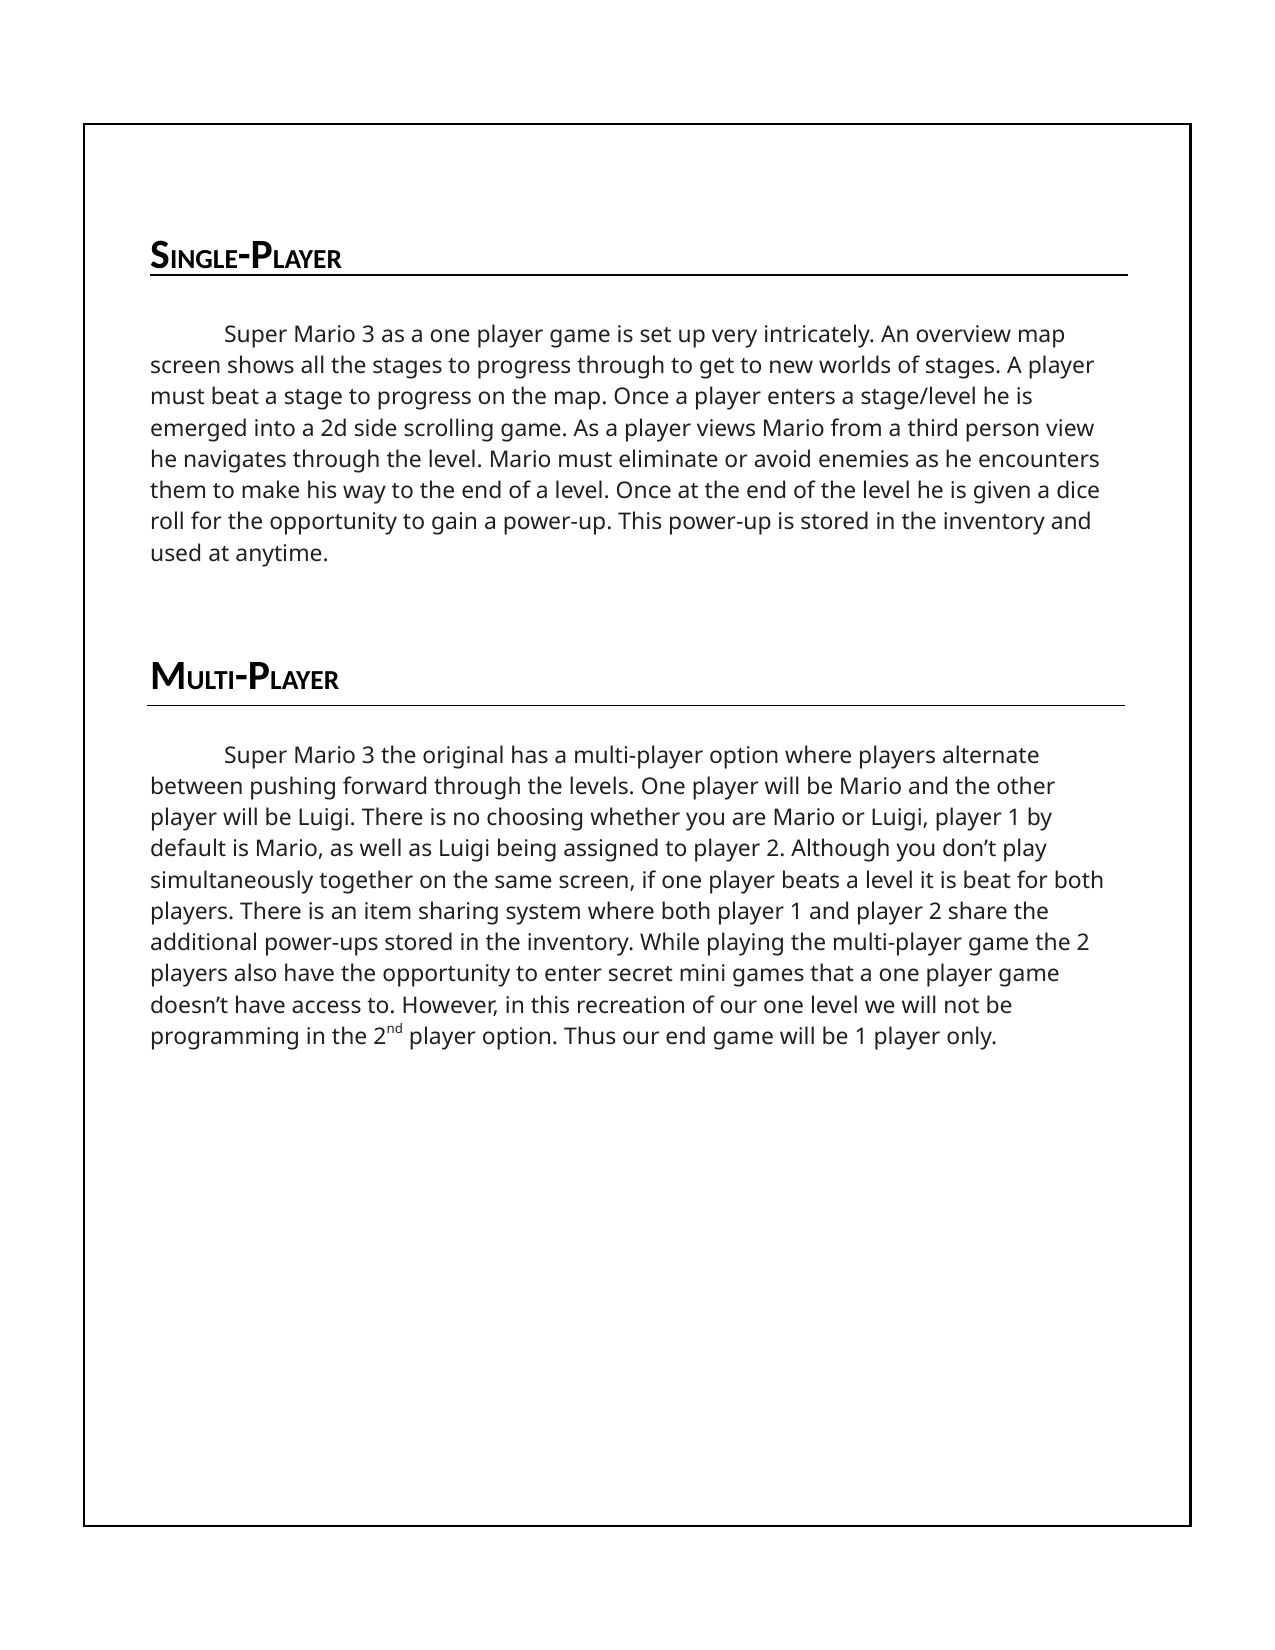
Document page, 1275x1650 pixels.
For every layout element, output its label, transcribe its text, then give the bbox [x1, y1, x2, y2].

subtitle Single-Player [150, 228, 1125, 274]
text Super Mario 3 the original has a multi-player option where players alternate between pushing forward through the levels. One player will be Mario and the other player will be Luigi. There is no choosing whether you are Mario or Luigi, player 1 by default is Mario, as well as Luigi being assigned to player 2. Although you don’t play simultaneously together on the same screen, if one player beats a level it is beat for both players. There is an item sharing system where both player 1 and player 2 share the additional power-ups stored in the inventory. While playing the multi-player game the 2 players also have the opportunity to enter secret mini games that a one player game doesn’t have access to. However, in this recreation of our one level we will not be programming in the 2nd player option. Thus our end game will be 1 player only. [150, 739, 1125, 1051]
subtitle Multi-Player [150, 649, 1125, 700]
text Super Mario 3 as a one player game is set up very intricately. An overview map screen shows all the stages to progress through to get to new worlds of stages. A player must beat a stage to progress on the map. Once a player enters a stage/level he is emerged into a 2d side scrolling game. As a player views Mario from a third person view he navigates through the level. Mario must eliminate or avoid enemies as he encounters them to make his way to the end of a level. Once at the end of the level he is given a dice roll for the opportunity to gain a power-up. This power-up is stored in the inventory and used at anytime. [150, 318, 1125, 568]
